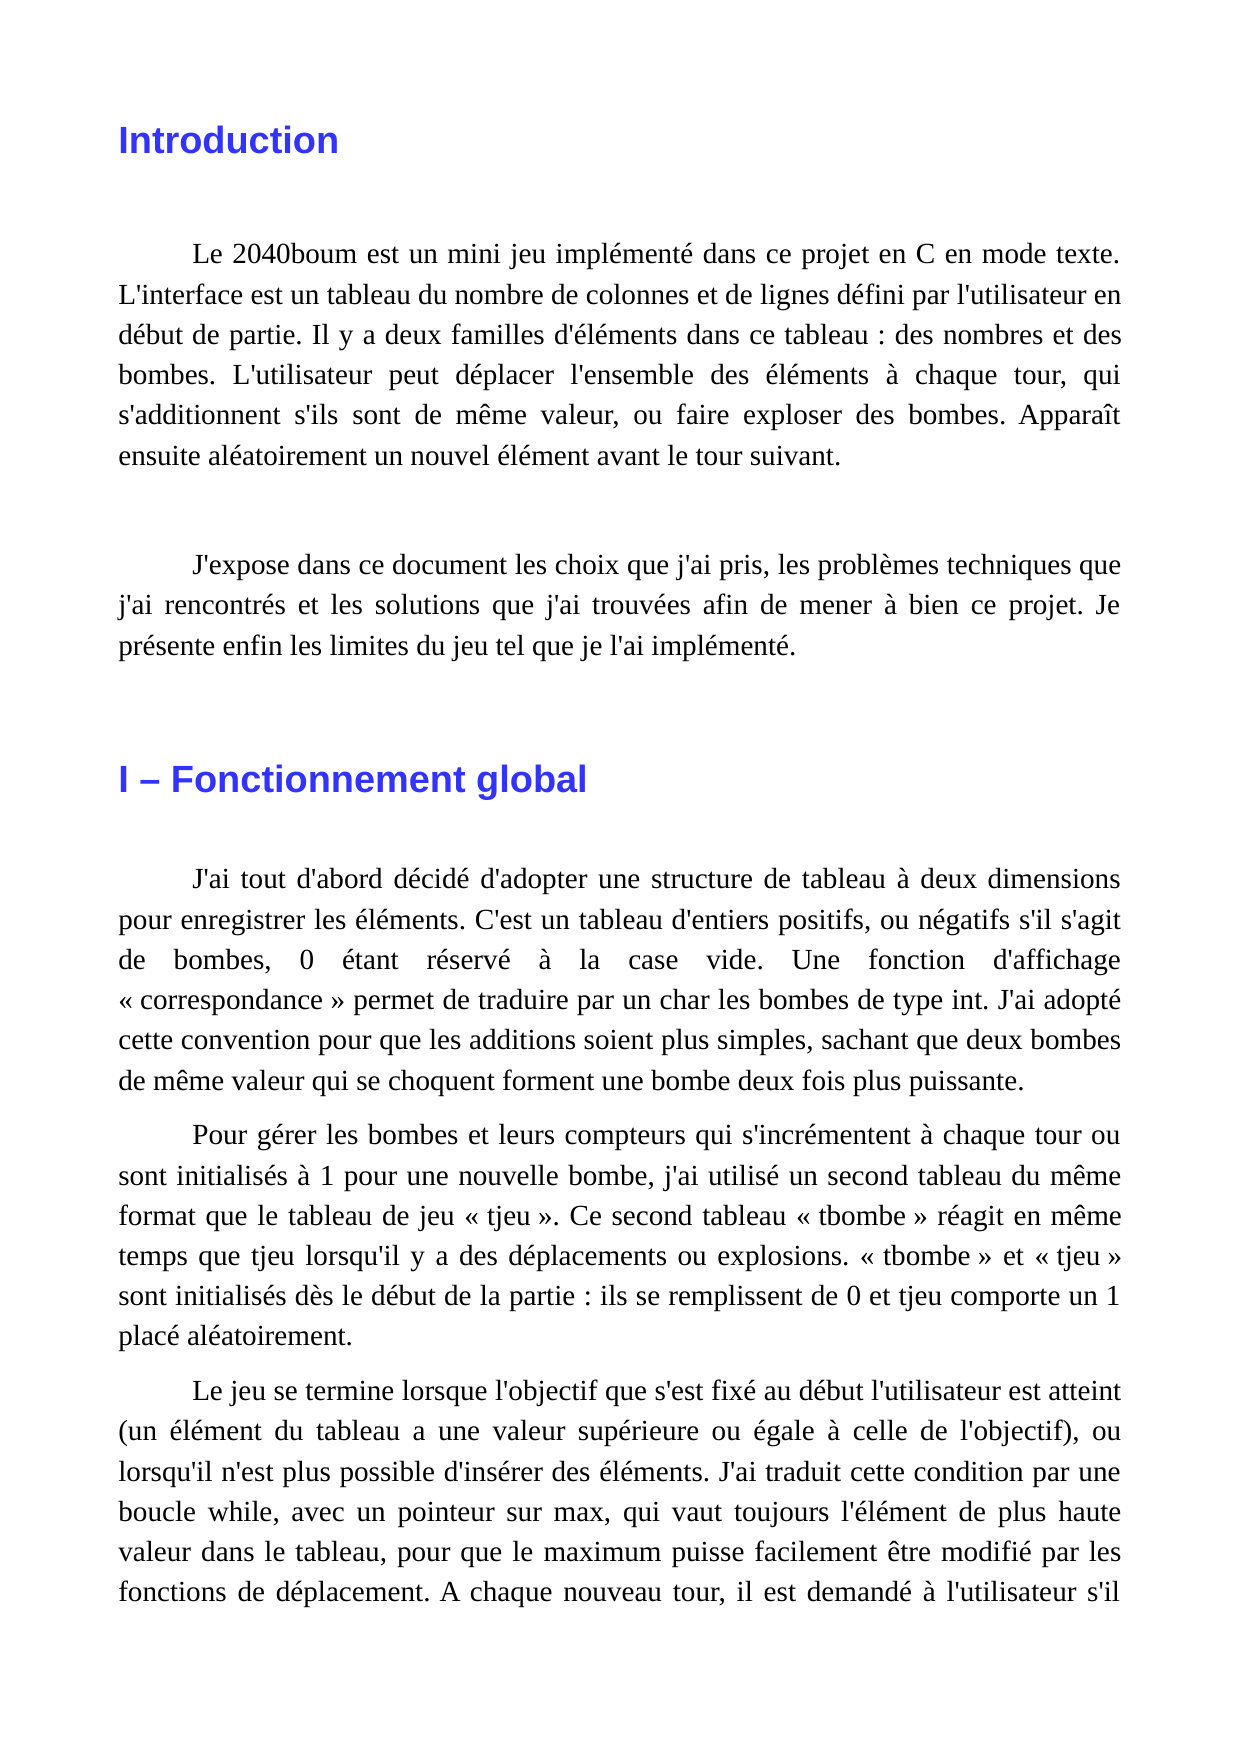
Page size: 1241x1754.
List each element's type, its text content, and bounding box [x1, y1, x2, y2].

text J'expose dans ce document les choix que j'ai pris, les problèmes techniques que j'ai rencontrés et les solutions que j'ai trouvées afin de mener à bien ce projet. Je présente enfin les limites du jeu tel que je l'ai implémenté. [118, 547, 1122, 661]
subtitle Introduction [118, 118, 1122, 162]
text Pour gérer les bombes et leurs compteurs qui s'incrémentent à chaque tour ou sont initialisés à 1 pour une nouvelle bombe, j'ai utilisé un second tableau du même format que le tableau de jeu « tjeu ». Ce second tableau « tbombe » réagit en même temps que tjeu lorsqu'il y a des déplacements ou explosions. « tbombe » et « tjeu » sont initialisés dès le début de la partie : ils se remplissent de 0 et tjeu comporte un 1 placé aléatoirement. [118, 1117, 1122, 1352]
text J'ai tout d'abord décidé d'adopter une structure de tableau à deux dimensions pour enregistrer les éléments. C'est un tableau d'entiers positifs, ou négatifs s'il s'agit de bombes, 0 étant réservé à la case vide. Une fonction d'affichage « correspondance » permet de traduire par un char les bombes de type int. J'ai adopté cette convention pour que les additions soient plus simples, sachant que deux bombes de même valeur qui se choquent forment une bombe deux fois plus puissante. [118, 862, 1122, 1096]
text Le 2040boum est un mini jeu implémenté dans ce projet en C en mode texte. L'interface est un tableau du nombre de colonnes et de lignes défini par l'utilisateur en début de partie. Il y a deux familles d'éléments dans ce tableau : des nombres et des bombes. L'utilisateur peut déplacer l'ensemble des éléments à chaque tour, qui s'additionnent s'ils sont de même valeur, ou faire exploser des bombes. Apparaît ensuite aléatoirement un nouvel élément avant le tour suivant. [118, 237, 1122, 471]
text Le jeu se termine lorsque l'objectif que s'est fixé au début l'utilisateur est atteint (un élément du tableau a une valeur supérieure ou égale à celle de l'objectif), ou lorsqu'il n'est plus possible d'insérer des éléments. J'ai traduit cette condition par une boucle while, avec un pointeur sur max, qui vaut toujours l'élément de plus haute valeur dans le tableau, pour que le maximum puisse facilement être modifié par les fonctions de déplacement. A chaque nouveau tour, il est demandé à l'utilisateur s'il [118, 1373, 1122, 1608]
subtitle I – Fonctionnement global [118, 756, 1122, 800]
